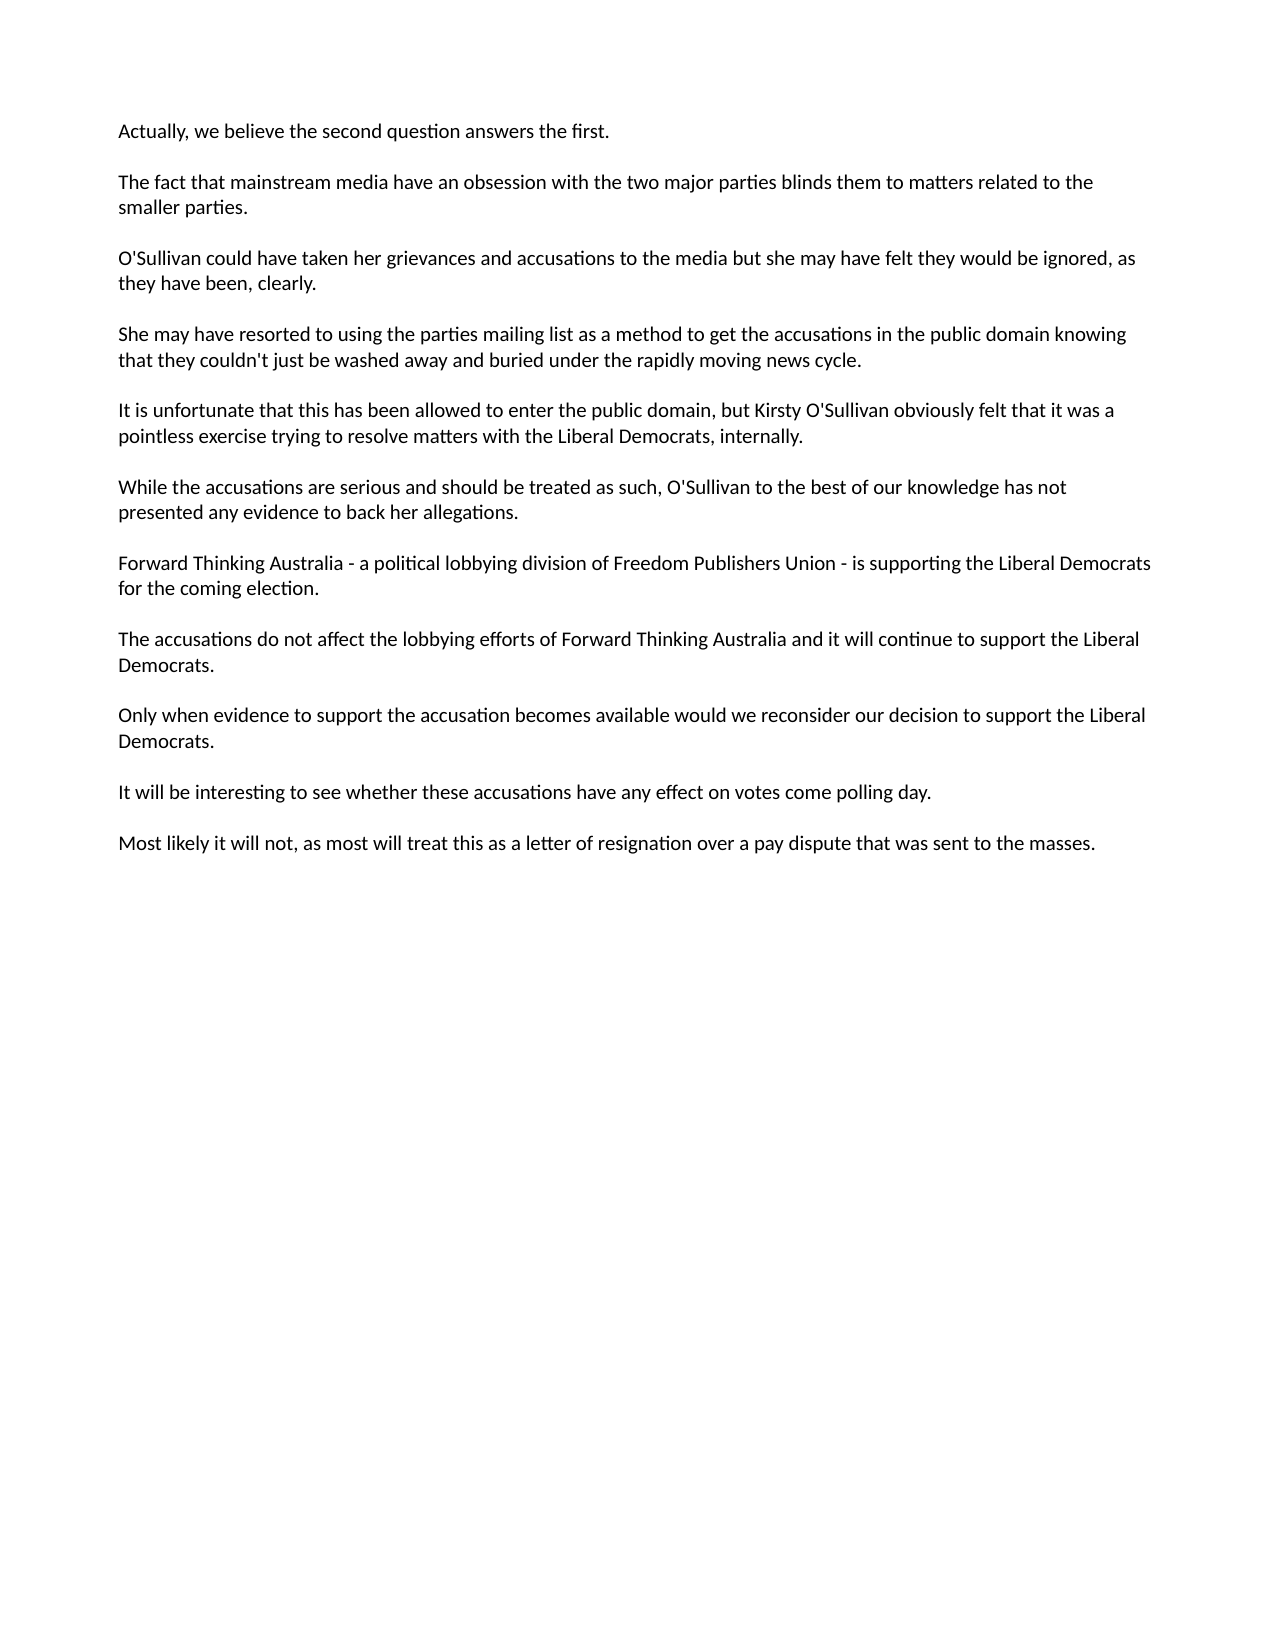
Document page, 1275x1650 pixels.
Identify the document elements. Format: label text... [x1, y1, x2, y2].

text It is unfortunate that this has been allowed to enter the public domain, but Kirsty O'Sullivan obviously felt that it was a pointless exercise trying to resolve matters with the Liberal Democrats, internally. [118, 398, 1157, 448]
text It will be interesting to see whether these accusations have any effect on votes come polling day. [118, 779, 1157, 804]
text The fact that mainstream media have an obsession with the two major parties blinds them to matters related to the smaller parties. [118, 169, 1157, 220]
text Most likely it will not, as most will treat this as a letter of resignation over a pay dispute that was sent to the masses. [118, 830, 1157, 855]
text Actually, we believe the second question answers the first. [118, 118, 1157, 143]
text She may have resorted to using the parties mailing list as a method to get the accusations in the public domain knowing that they couldn't just be washed away and buried under the rapidly moving news cycle. [118, 321, 1157, 372]
text The accusations do not affect the lobbying efforts of Forward Thinking Australia and it will continue to support the Liberal Democrats. [118, 626, 1157, 677]
text While the accusations are serious and should be treated as such, O'Sullivan to the best of our knowledge has not presented any evidence to back her allegations. [118, 474, 1157, 525]
text Only when evidence to support the accusation becomes available would we reconsider our decision to support the Liberal Democrats. [118, 703, 1157, 753]
text O'Sullivan could have taken her grievances and accusations to the media but she may have felt they would be ignored, as they have been, clearly. [118, 245, 1157, 296]
text Forward Thinking Australia - a political lobbying division of Freedom Publishers Union - is supporting the Liberal Democrats for the coming election. [118, 550, 1157, 601]
